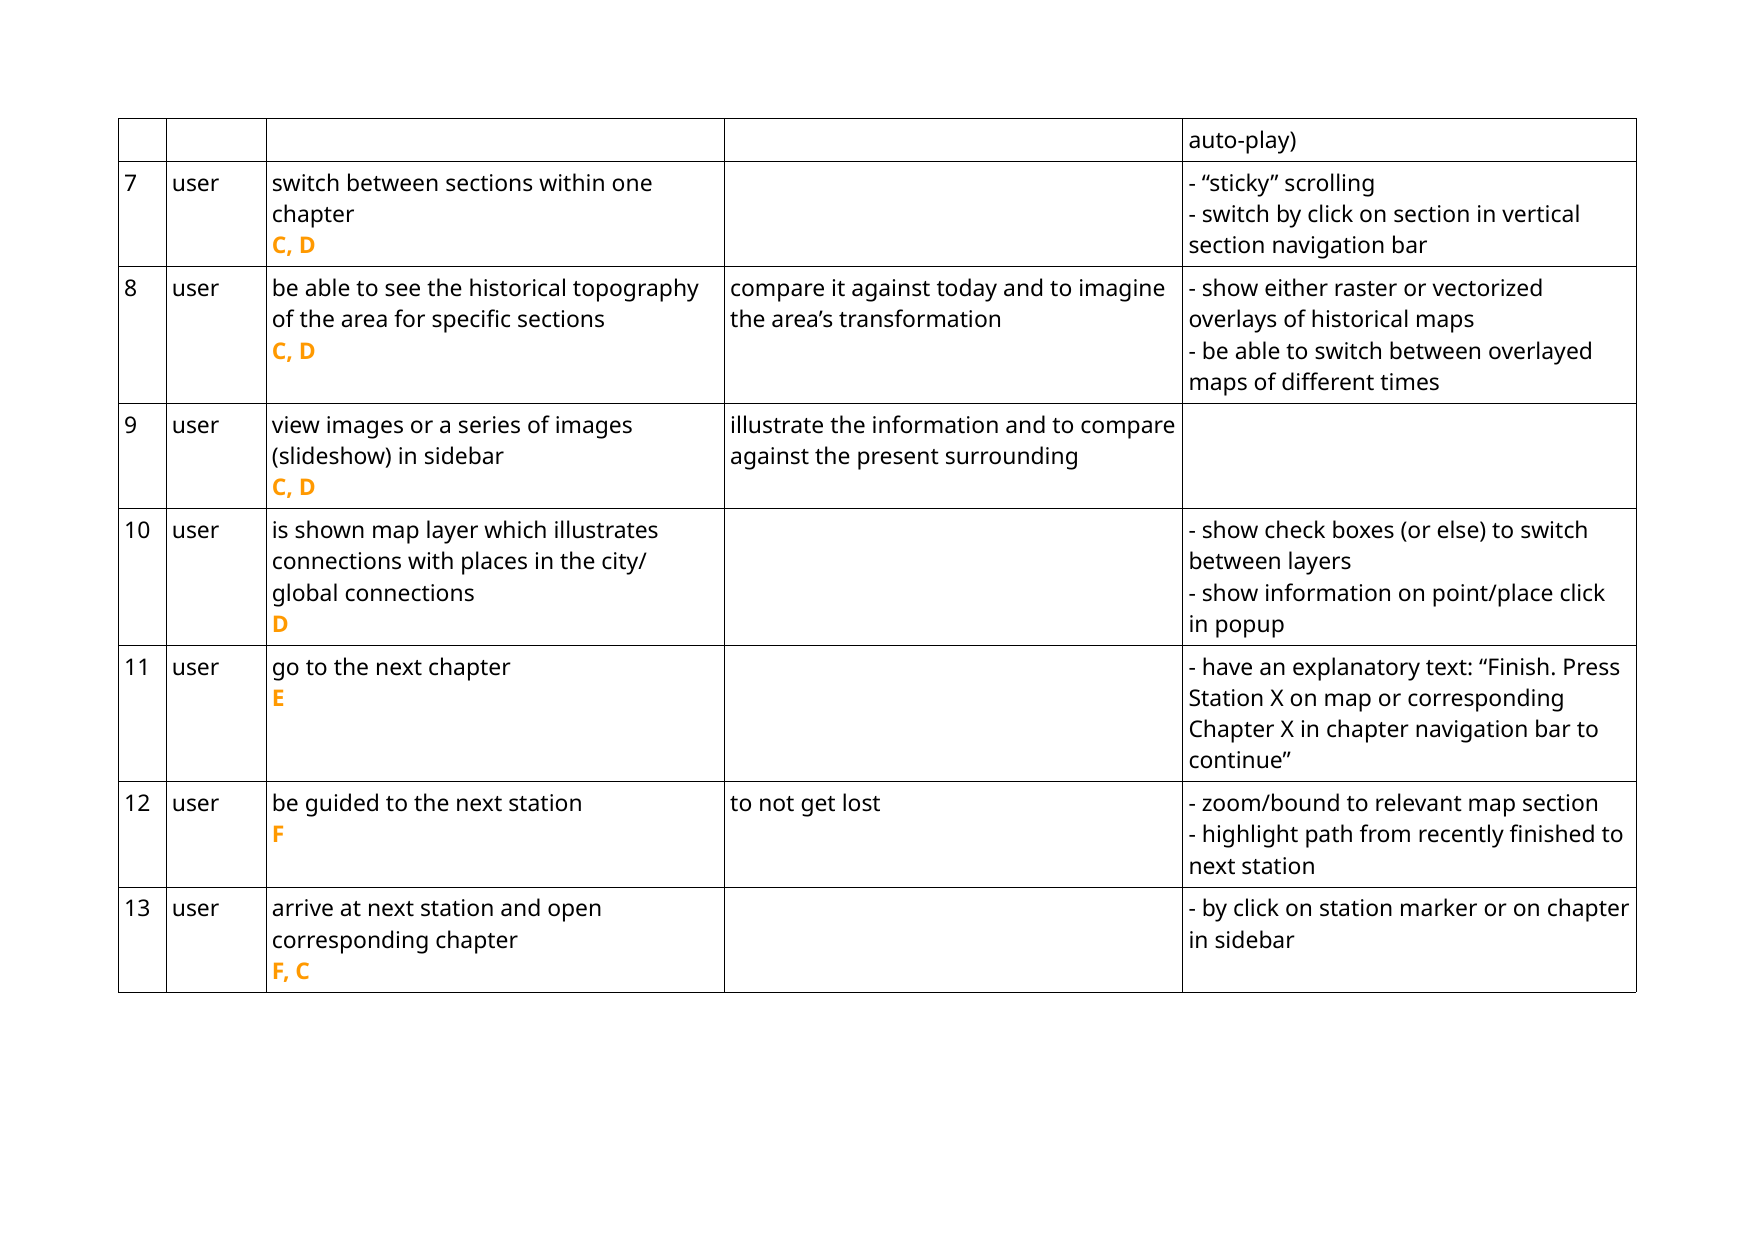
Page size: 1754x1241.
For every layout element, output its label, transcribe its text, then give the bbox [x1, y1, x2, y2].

table_cell user [167, 646, 266, 781]
table_cell auto-play) [1183, 119, 1636, 161]
table_cell be able to see the historical topography of the area for specific sections C, D [267, 267, 724, 403]
table_cell view images or a series of images (slideshow) in sidebar C, D [267, 404, 724, 508]
table_cell [167, 119, 266, 161]
table_cell [119, 888, 166, 992]
table_cell to not get lost [725, 782, 1182, 887]
table_cell [725, 646, 1182, 781]
table_cell user [167, 267, 266, 403]
table_cell user [167, 509, 266, 645]
table_cell user [167, 782, 266, 887]
table_cell [119, 404, 166, 508]
table_cell illustrate the information and to compare against the present surrounding [725, 404, 1182, 508]
table_cell [725, 119, 1182, 161]
table_cell [725, 509, 1182, 645]
table_cell [119, 162, 166, 266]
table_cell [119, 646, 166, 781]
table_cell - by click on station marker or on chapter in sidebar [1183, 888, 1636, 992]
table_cell user [167, 888, 266, 992]
table_cell [119, 509, 166, 645]
table_cell user [167, 404, 266, 508]
table_cell [725, 888, 1182, 992]
table_cell [119, 782, 166, 887]
table_cell [267, 119, 724, 161]
table_cell be guided to the next station F [267, 782, 724, 887]
table_cell [119, 267, 166, 403]
table_cell - show either raster or vectorized overlays of historical maps - be able to switch between overlayed maps of different times [1183, 267, 1636, 403]
table_cell is shown map layer which illustrates connections with places in the city/ global connections D [267, 509, 724, 645]
table_cell - “sticky” scrolling - switch by click on section in vertical section navigation bar [1183, 162, 1636, 266]
table_cell - show check boxes (or else) to switch between layers - show information on point/place click in popup [1183, 509, 1636, 645]
table_cell user [167, 162, 266, 266]
table_cell - zoom/bound to relevant map section - highlight path from recently finished to next station [1183, 782, 1636, 887]
table_cell [119, 119, 166, 161]
table_cell go to the next chapter E [267, 646, 724, 781]
table_cell arrive at next station and open corresponding chapter F, C [267, 888, 724, 992]
table_cell switch between sections within one chapter C, D [267, 162, 724, 266]
table_cell [1183, 404, 1636, 508]
table_cell - have an explanatory text: “Finish. Press Station X on map or corresponding Chapter X in chapter navigation bar to continue” [1183, 646, 1636, 781]
table_cell compare it against today and to imagine the area’s transformation [725, 267, 1182, 403]
table_cell [725, 162, 1182, 266]
